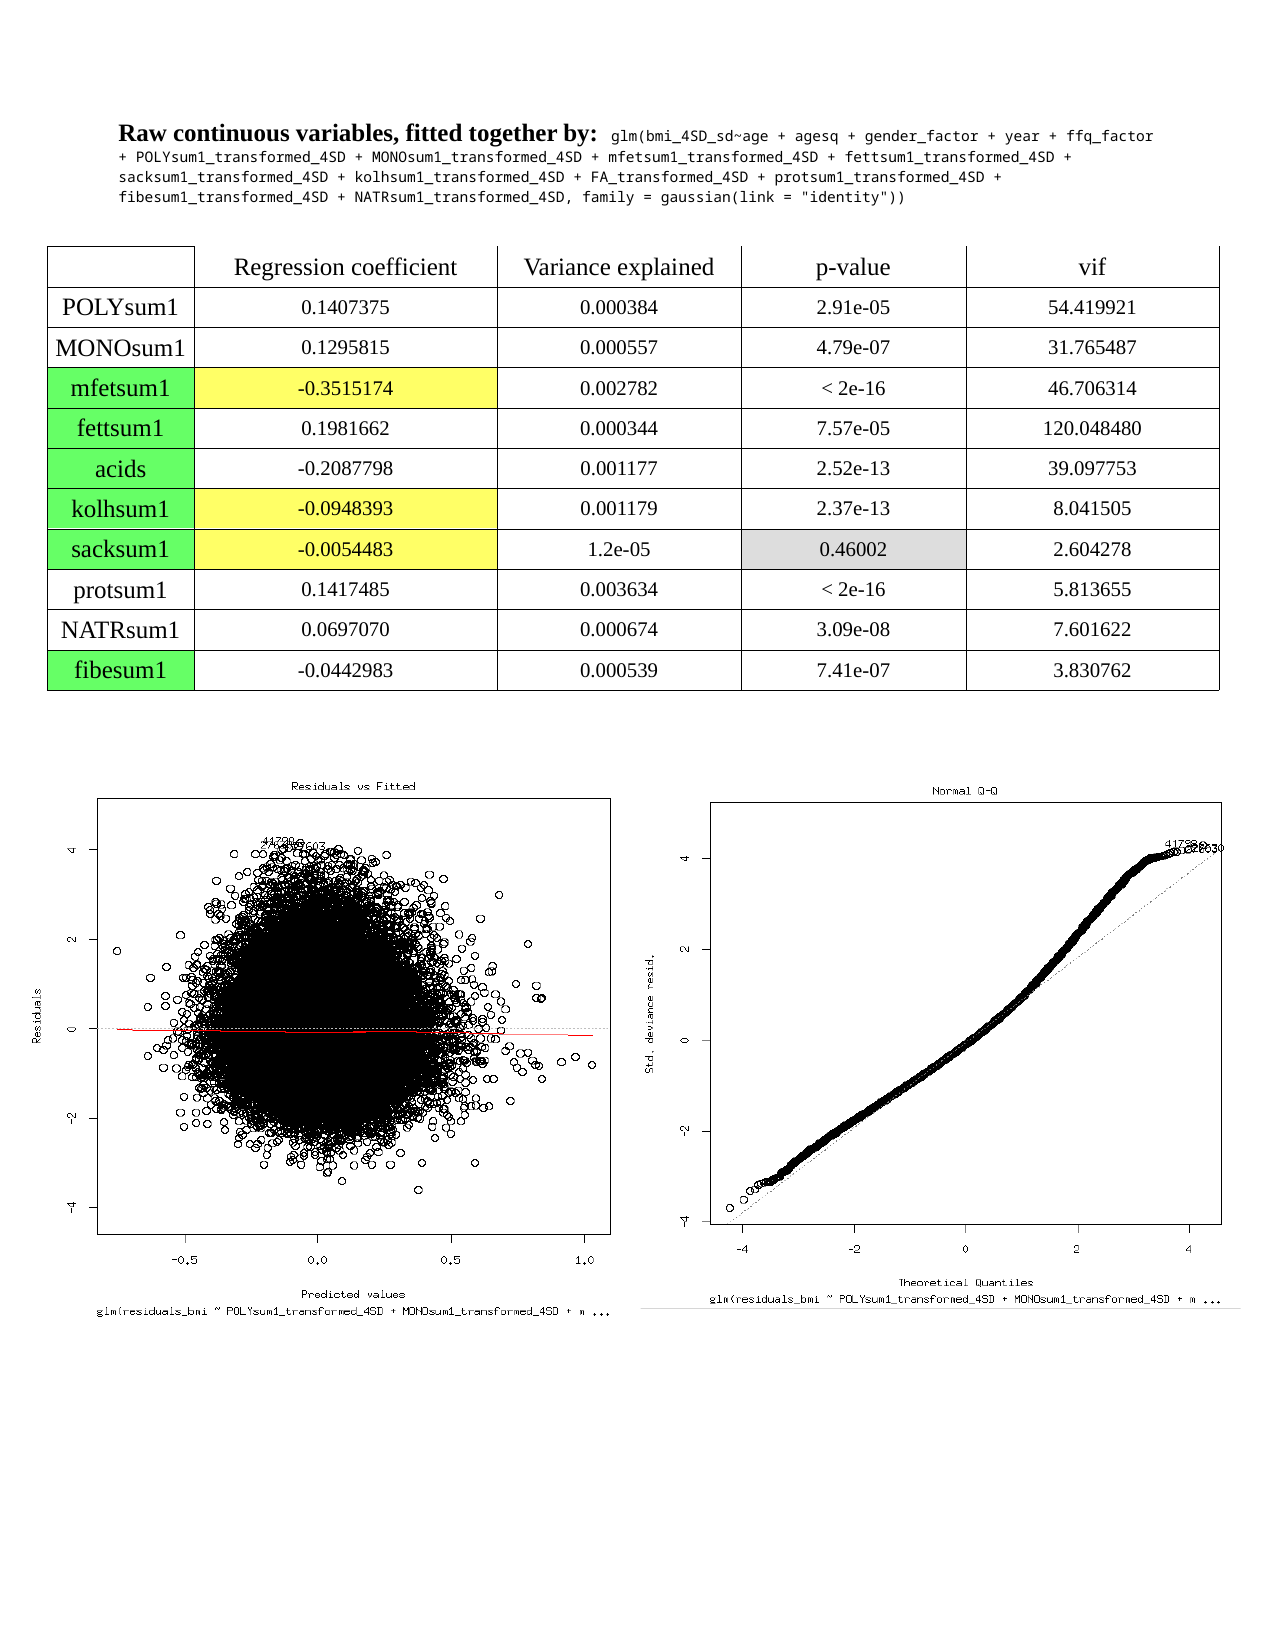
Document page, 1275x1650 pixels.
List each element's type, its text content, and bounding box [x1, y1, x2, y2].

table_cell 2.91e-05 [742, 288, 966, 327]
table_cell 8.041505 [967, 489, 1219, 528]
table_cell 7.57e-05 [742, 409, 966, 448]
table_cell fettsum1 [48, 409, 194, 448]
table_cell 0.000344 [498, 409, 741, 448]
table_header Variance explained [498, 246, 741, 287]
table_cell acids [48, 449, 194, 488]
table_cell 0.1295815 [195, 328, 497, 367]
table_cell -0.0442983 [195, 651, 497, 690]
table_cell 5.813655 [967, 570, 1219, 609]
picture [27, 737, 633, 1318]
table_cell 0.1981662 [195, 409, 497, 448]
table_cell -0.3515174 [195, 368, 497, 408]
table_cell 54.419921 [967, 288, 1219, 327]
table_cell 0.000384 [498, 288, 741, 327]
table_cell -0.2087798 [195, 449, 497, 488]
table_cell kolhsum1 [48, 489, 194, 528]
table_cell mfetsum1 [48, 368, 194, 408]
table_cell MONOsum1 [48, 328, 194, 367]
table_cell 0.000674 [498, 610, 741, 649]
table_cell 7.601622 [967, 610, 1219, 649]
table_cell 7.41e-07 [742, 651, 966, 690]
table_cell 0.0697070 [195, 610, 497, 649]
table_cell < 2e-16 [742, 368, 966, 408]
table_cell 2.37e-13 [742, 489, 966, 528]
table_cell 0.000557 [498, 328, 741, 367]
table_cell 0.46002 [742, 530, 966, 569]
table_cell < 2e-16 [742, 570, 966, 609]
table_cell 3.830762 [967, 651, 1219, 690]
table_header vif [967, 246, 1219, 287]
table_cell fibesum1 [48, 651, 194, 690]
table_cell 1.2e-05 [498, 530, 741, 569]
table_cell 3.09e-08 [742, 610, 966, 649]
table_cell 0.003634 [498, 570, 741, 609]
table_cell 31.765487 [967, 328, 1219, 367]
table_header p-value [742, 246, 966, 287]
table_cell 2.604278 [967, 530, 1219, 569]
table_cell 0.000539 [498, 651, 741, 690]
table_cell 39.097753 [967, 449, 1219, 488]
table_cell protsum1 [48, 570, 194, 609]
table_cell sacksum1 [48, 530, 194, 569]
table_header [48, 247, 194, 287]
table_cell -0.0054483 [195, 530, 497, 569]
table_cell 0.1417485 [195, 570, 497, 609]
table_cell NATRsum1 [48, 610, 194, 649]
picture [640, 748, 1241, 1309]
table_cell 2.52e-13 [742, 449, 966, 488]
table_cell 0.001179 [498, 489, 741, 528]
table_cell 4.79e-07 [742, 328, 966, 367]
table_cell 0.002782 [498, 368, 741, 408]
table_cell -0.0948393 [195, 489, 497, 528]
table_cell 46.706314 [967, 368, 1219, 408]
text Raw continuous variables, fitted together by: glm(bmi_4SD_sd~age + agesq + gender_factor + year + ffq_factor + POLYsum1_transformed_4SD + MONOsum1_transformed_4SD + mfetsum1_transformed_4SD + fettsum1_transformed_4SD + sacksum1_transformed_4SD + kolhsum1_transformed_4SD + FA_transformed_4SD + protsum1_transformed_4SD + fibesum1_transformed_4SD + NATRsum1_transformed_4SD, family = gaussian(link = "identity")) [118, 118, 1157, 207]
table_cell 0.001177 [498, 449, 741, 488]
table_cell 120.048480 [967, 409, 1219, 448]
table_header Regression coefficient [195, 246, 497, 287]
table_cell POLYsum1 [48, 288, 194, 327]
table_cell 0.1407375 [195, 288, 497, 327]
